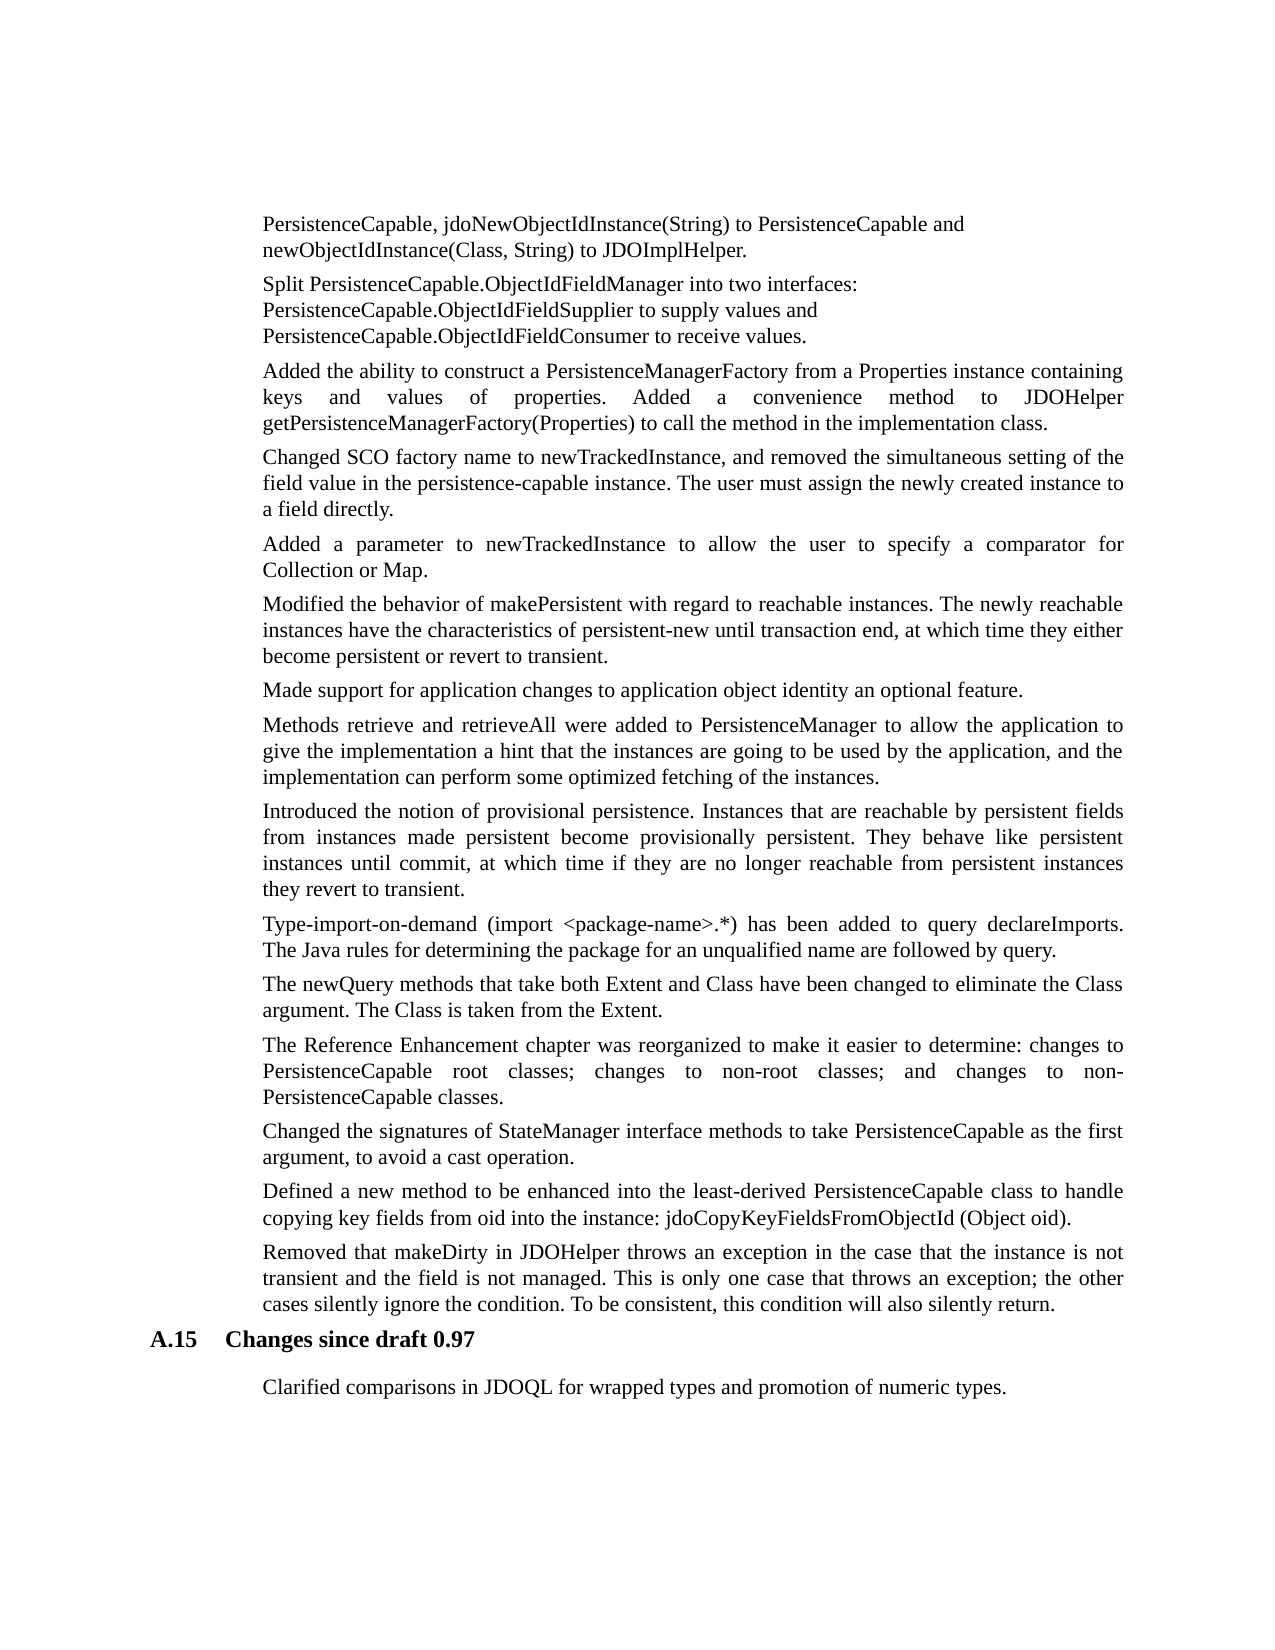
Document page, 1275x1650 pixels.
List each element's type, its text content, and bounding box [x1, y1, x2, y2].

text The Reference Enhancement chapter was reorganized to make it easier to determine: changes to PersistenceCapable root classes; changes to non-root classes; and changes to non-PersistenceCapable classes. [262, 1031, 1125, 1109]
text The newQuery methods that take both Extent and Class have been changed to eliminate the Class argument. The Class is taken from the Extent. [262, 970, 1125, 1022]
text Added the ability to construct a PersistenceManagerFactory from a Properties instance containing keys and values of properties. Added a convenience method to JDOHelper getPersistenceManagerFactory(Properties) to call the method in the implementation class. [262, 357, 1125, 435]
text Removed that makeDirty in JDOHelper throws an exception in the case that the instance is not transient and the field is not managed. This is only one case that throws an exception; the other cases silently ignore the condition. To be consistent, this condition will also silently return. [262, 1238, 1125, 1316]
text PersistenceCapable, jdoNewObjectIdInstance(String) to PersistenceCapable and newObjectIdInstance(Class, String) to JDOImplHelper. [262, 210, 1125, 262]
text Made support for application changes to application object identity an optional feature. [262, 677, 1125, 703]
text Defined a new method to be enhanced into the least-derived PersistenceCapable class to handle copying key fields from oid into the instance: jdoCopyKeyFieldsFromObjectId (Object oid). [262, 1178, 1125, 1230]
text Changed the signatures of StateManager interface methods to take PersistenceCapable as the first argument, to avoid a cast operation. [262, 1117, 1125, 1169]
subtitle Changes since draft 0.97 [150, 1324, 1125, 1352]
text Clarified comparisons in JDOQL for wrapped types and promotion of numeric types. [262, 1373, 1125, 1399]
text Type-import-on-demand (import <package-name>.*) has been added to query declareImports. The Java rules for determining the package for an unqualified name are followed by query. [262, 910, 1125, 962]
text Introduced the notion of provisional persistence. Instances that are reachable by persistent fields from instances made persistent become provisionally persistent. They behave like persistent instances until commit, at which time if they are no longer reachable from persistent instances they revert to transient. [262, 797, 1125, 902]
text Added a parameter to newTrackedInstance to allow the user to specify a comparator for Collection or Map. [262, 530, 1125, 582]
text Changed SCO factory name to newTrackedInstance, and removed the simultaneous setting of the field value in the persistence-capable instance. The user must assign the newly created instance to a field directly. [262, 443, 1125, 521]
text Split PersistenceCapable.ObjectIdFieldManager into two interfaces: PersistenceCapable.ObjectIdFieldSupplier to supply values and PersistenceCapable.ObjectIdFieldConsumer to receive values. [262, 270, 1125, 348]
text Modified the behavior of makePersistent with regard to reachable instances. The newly reachable instances have the characteristics of persistent-new until transaction end, at which time they either become persistent or revert to transient. [262, 590, 1125, 668]
text Methods retrieve and retrieveAll were added to PersistenceManager to allow the application to give the implementation a hint that the instances are going to be used by the application, and the implementation can perform some optimized fetching of the instances. [262, 711, 1125, 789]
